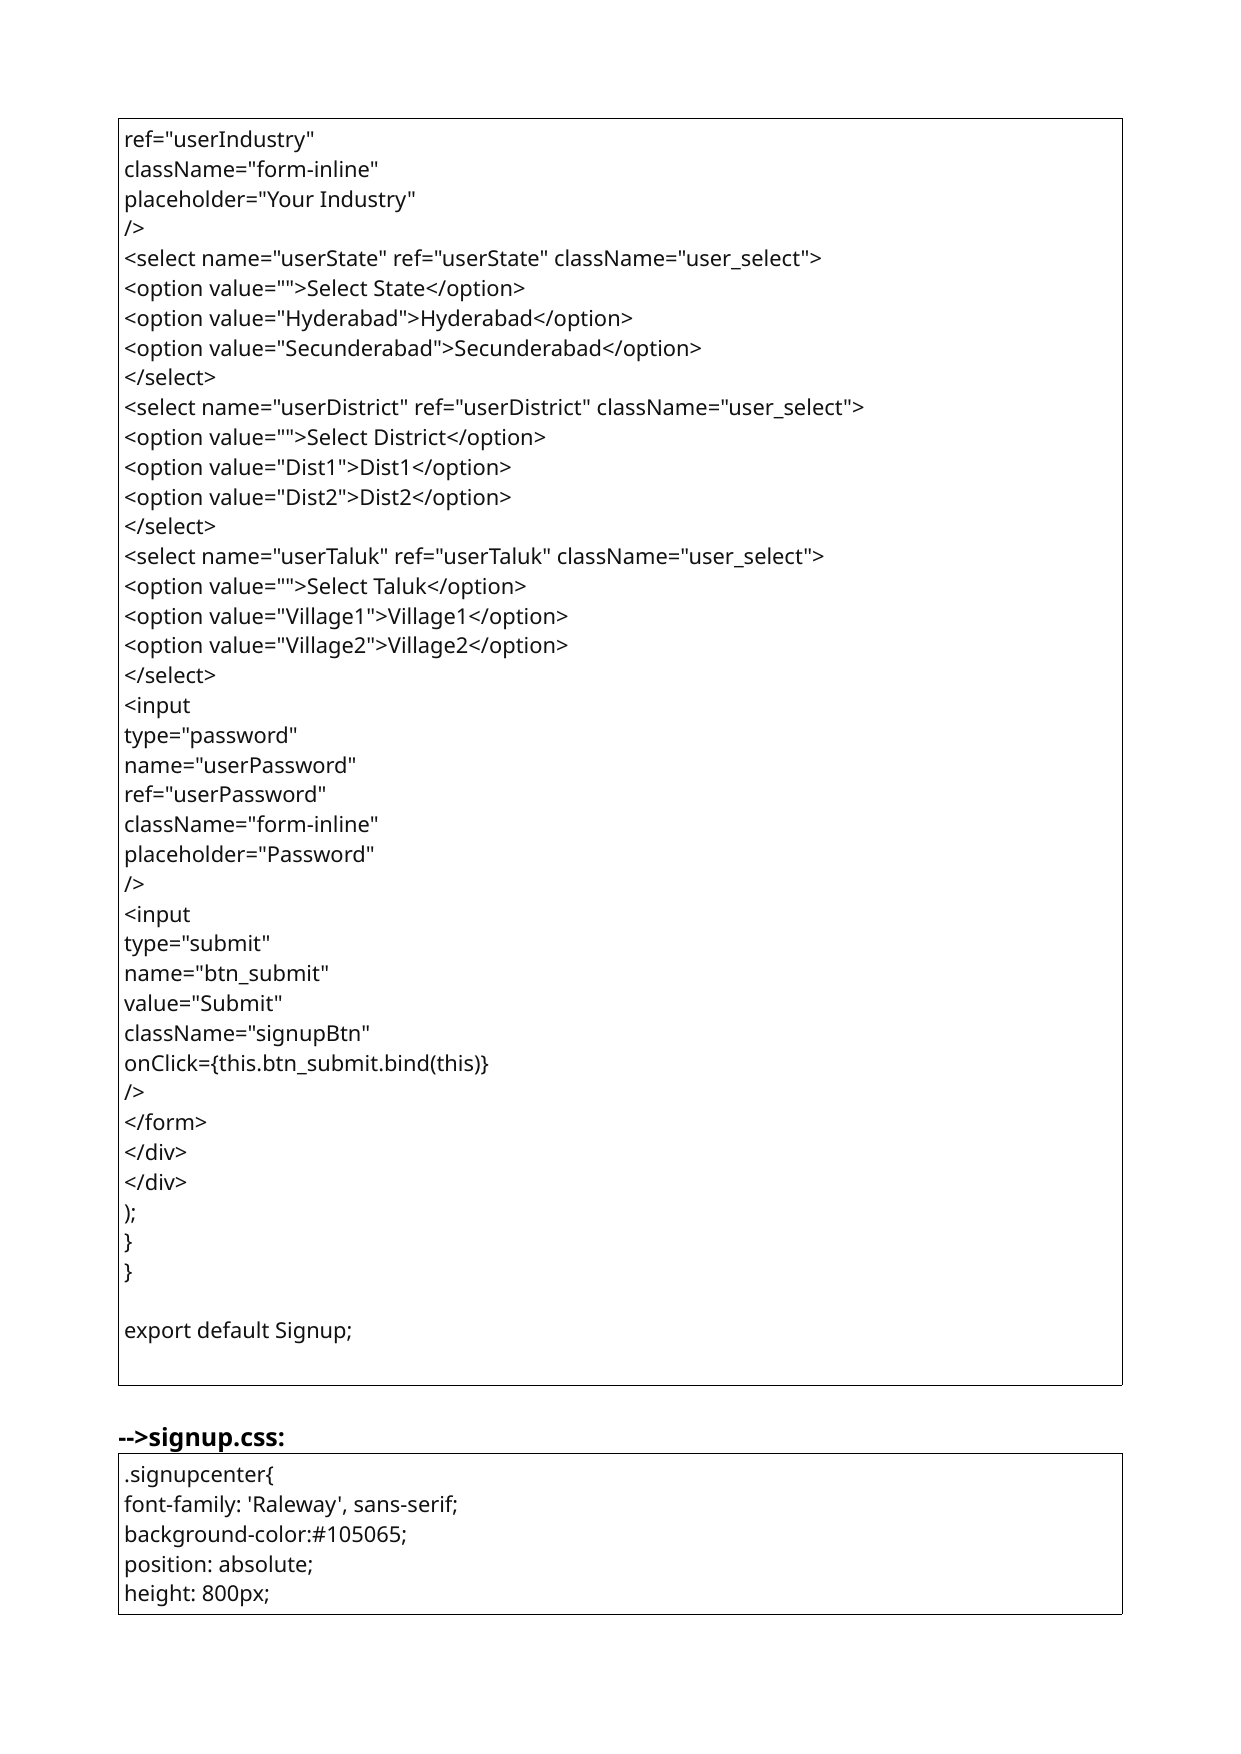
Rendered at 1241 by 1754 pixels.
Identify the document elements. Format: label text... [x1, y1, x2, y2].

text -->signup.css: [118, 1419, 1122, 1453]
table_header ref="userIndustry" className="form-inline" placeholder="Your Industry" /> <select name="userState" ref="userState" className="user_select"> <option value="">Select State</option> <option value="Hyderabad">Hyderabad</option> <option value="Secunderabad">Secunderabad</option> </select> <select name="userDistrict" ref="userDistrict" className="user_select"> <option value="">Select District</option> <option value="Dist1">Dist1</option> <option value="Dist2">Dist2</option> </select> <select name="userTaluk" ref="userTaluk" className="user_select"> <option value="">Select Taluk</option> <option value="Village1">Village1</option> <option value="Village2">Village2</option> </select> <input type="password" name="userPassword" ref="userPassword" className="form-inline" placeholder="Password" /> <input type="submit" name="btn_submit" value="Submit" className="signupBtn" onClick={this.btn_submit.bind(this)} /> </form> </div> </div> ); } } export default Signup; [119, 119, 1122, 1385]
table_header .signupcenter{ font-family: 'Raleway', sans-serif; background-color:#105065; position: absolute; height: 800px; [119, 1454, 1122, 1614]
